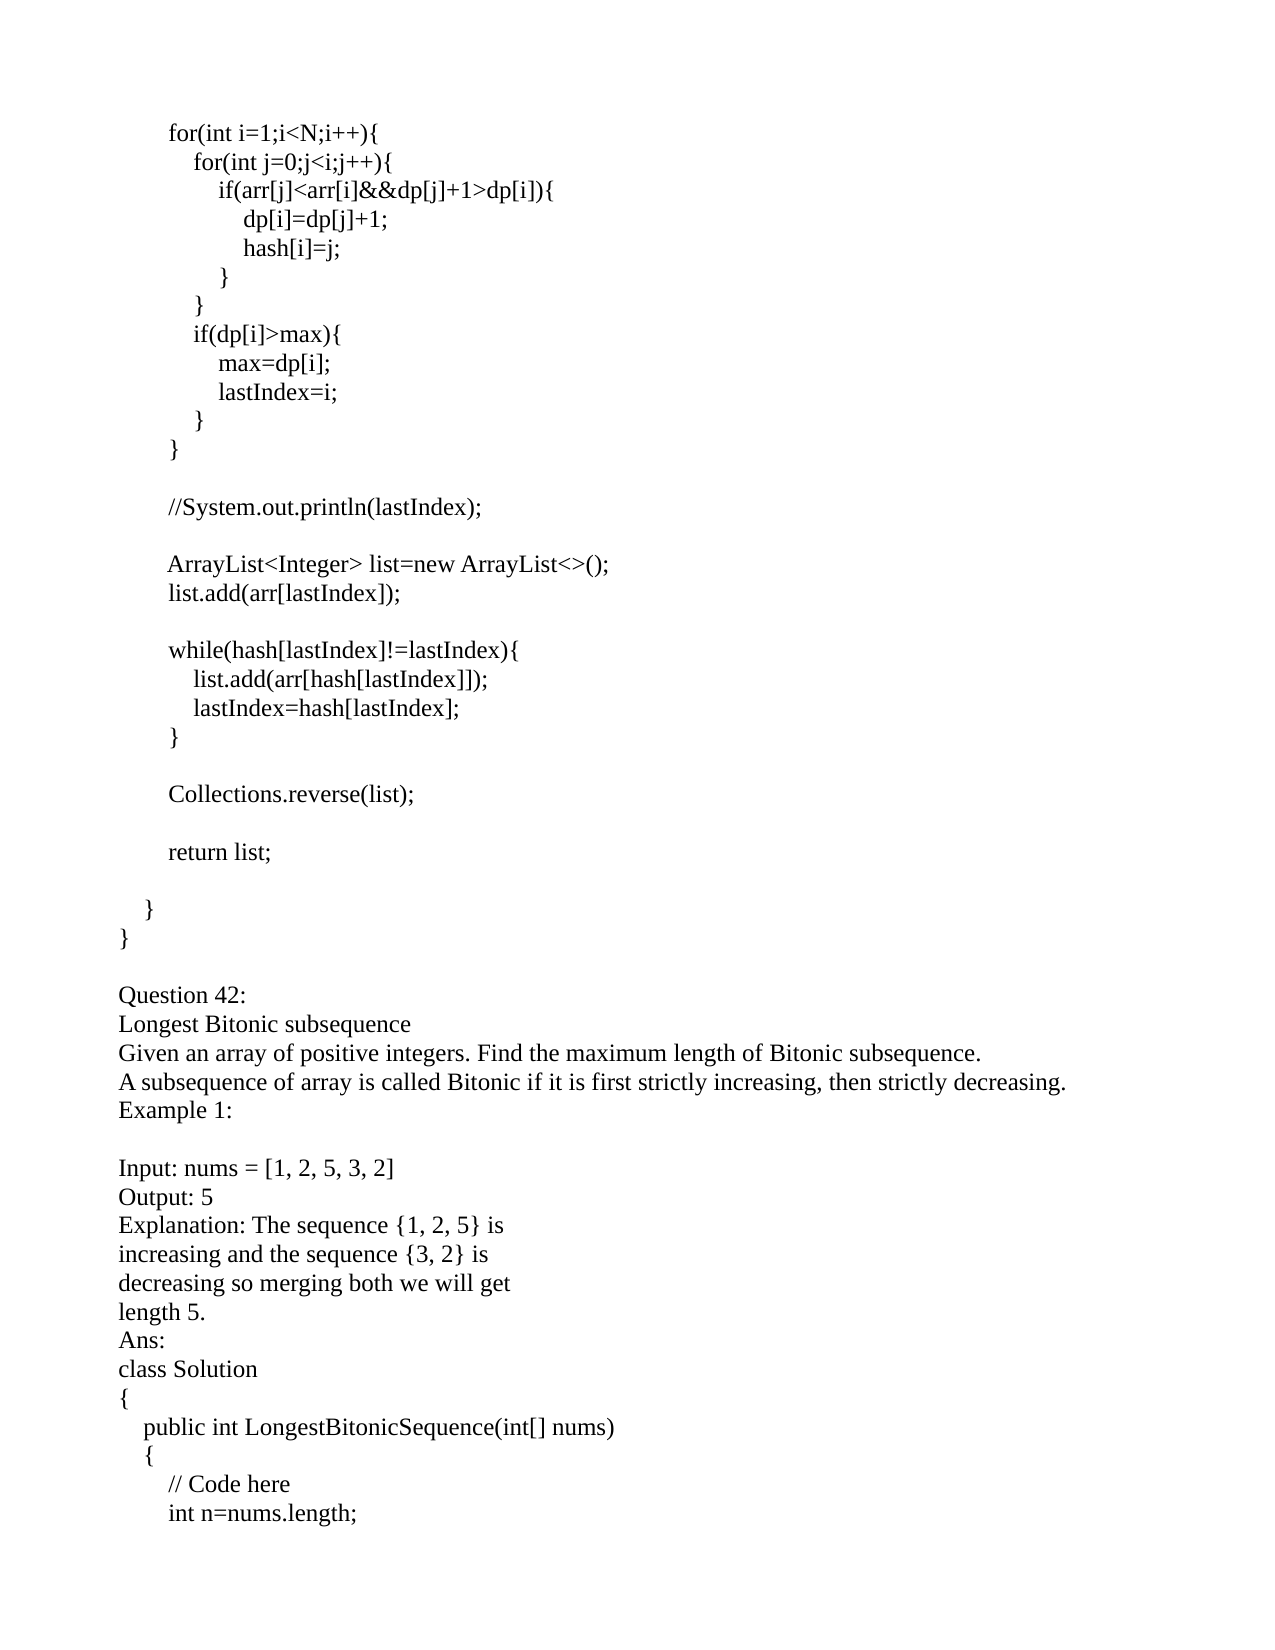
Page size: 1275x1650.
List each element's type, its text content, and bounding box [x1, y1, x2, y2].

text } [118, 722, 1157, 751]
text } [118, 262, 1157, 291]
text if(arr[j]<arr[i]&&dp[j]+1>dp[i]){ [118, 176, 1157, 204]
text increasing and the sequence {3, 2} is [118, 1239, 1157, 1268]
text { [118, 1383, 1157, 1412]
text Collections.reverse(list); [118, 779, 1157, 808]
text } [118, 434, 1157, 463]
text Example 1: [118, 1096, 1157, 1124]
text class Solution [118, 1354, 1157, 1383]
text return list; [118, 837, 1157, 866]
text public int LongestBitonicSequence(int[] nums) [118, 1412, 1157, 1441]
text //System.out.println(lastIndex); [118, 492, 1157, 521]
text A subsequence of array is called Bitonic if it is first strictly increasing, then strictly decreasing. [118, 1067, 1157, 1096]
text decreasing so merging both we will get [118, 1268, 1157, 1297]
text list.add(arr[hash[lastIndex]]); [118, 664, 1157, 693]
text Explanation: The sequence {1, 2, 5} is [118, 1211, 1157, 1239]
text } [118, 291, 1157, 319]
text Given an array of positive integers. Find the maximum length of Bitonic subsequence. [118, 1038, 1157, 1067]
text dp[i]=dp[j]+1; [118, 204, 1157, 233]
text ArrayList<Integer> list=new ArrayList<>(); [118, 549, 1157, 578]
text Question 42: [118, 981, 1157, 1009]
text { [118, 1441, 1157, 1469]
text } [118, 923, 1157, 952]
text length 5. [118, 1297, 1157, 1326]
text lastIndex=hash[lastIndex]; [118, 693, 1157, 722]
text Ans: [118, 1326, 1157, 1354]
text hash[i]=j; [118, 233, 1157, 262]
text for(int j=0;j<i;j++){ [118, 147, 1157, 176]
text list.add(arr[lastIndex]); [118, 578, 1157, 607]
text // Code here [118, 1469, 1157, 1498]
text max=dp[i]; [118, 348, 1157, 377]
text if(dp[i]>max){ [118, 319, 1157, 348]
text Output: 5 [118, 1182, 1157, 1211]
text Input: nums = [1, 2, 5, 3, 2] [118, 1153, 1157, 1182]
text Longest Bitonic subsequence [118, 1009, 1157, 1038]
text } [118, 406, 1157, 434]
text for(int i=1;i<N;i++){ [118, 118, 1157, 147]
text while(hash[lastIndex]!=lastIndex){ [118, 636, 1157, 664]
text lastIndex=i; [118, 377, 1157, 406]
text } [118, 894, 1157, 923]
text int n=nums.length; [118, 1498, 1157, 1527]
